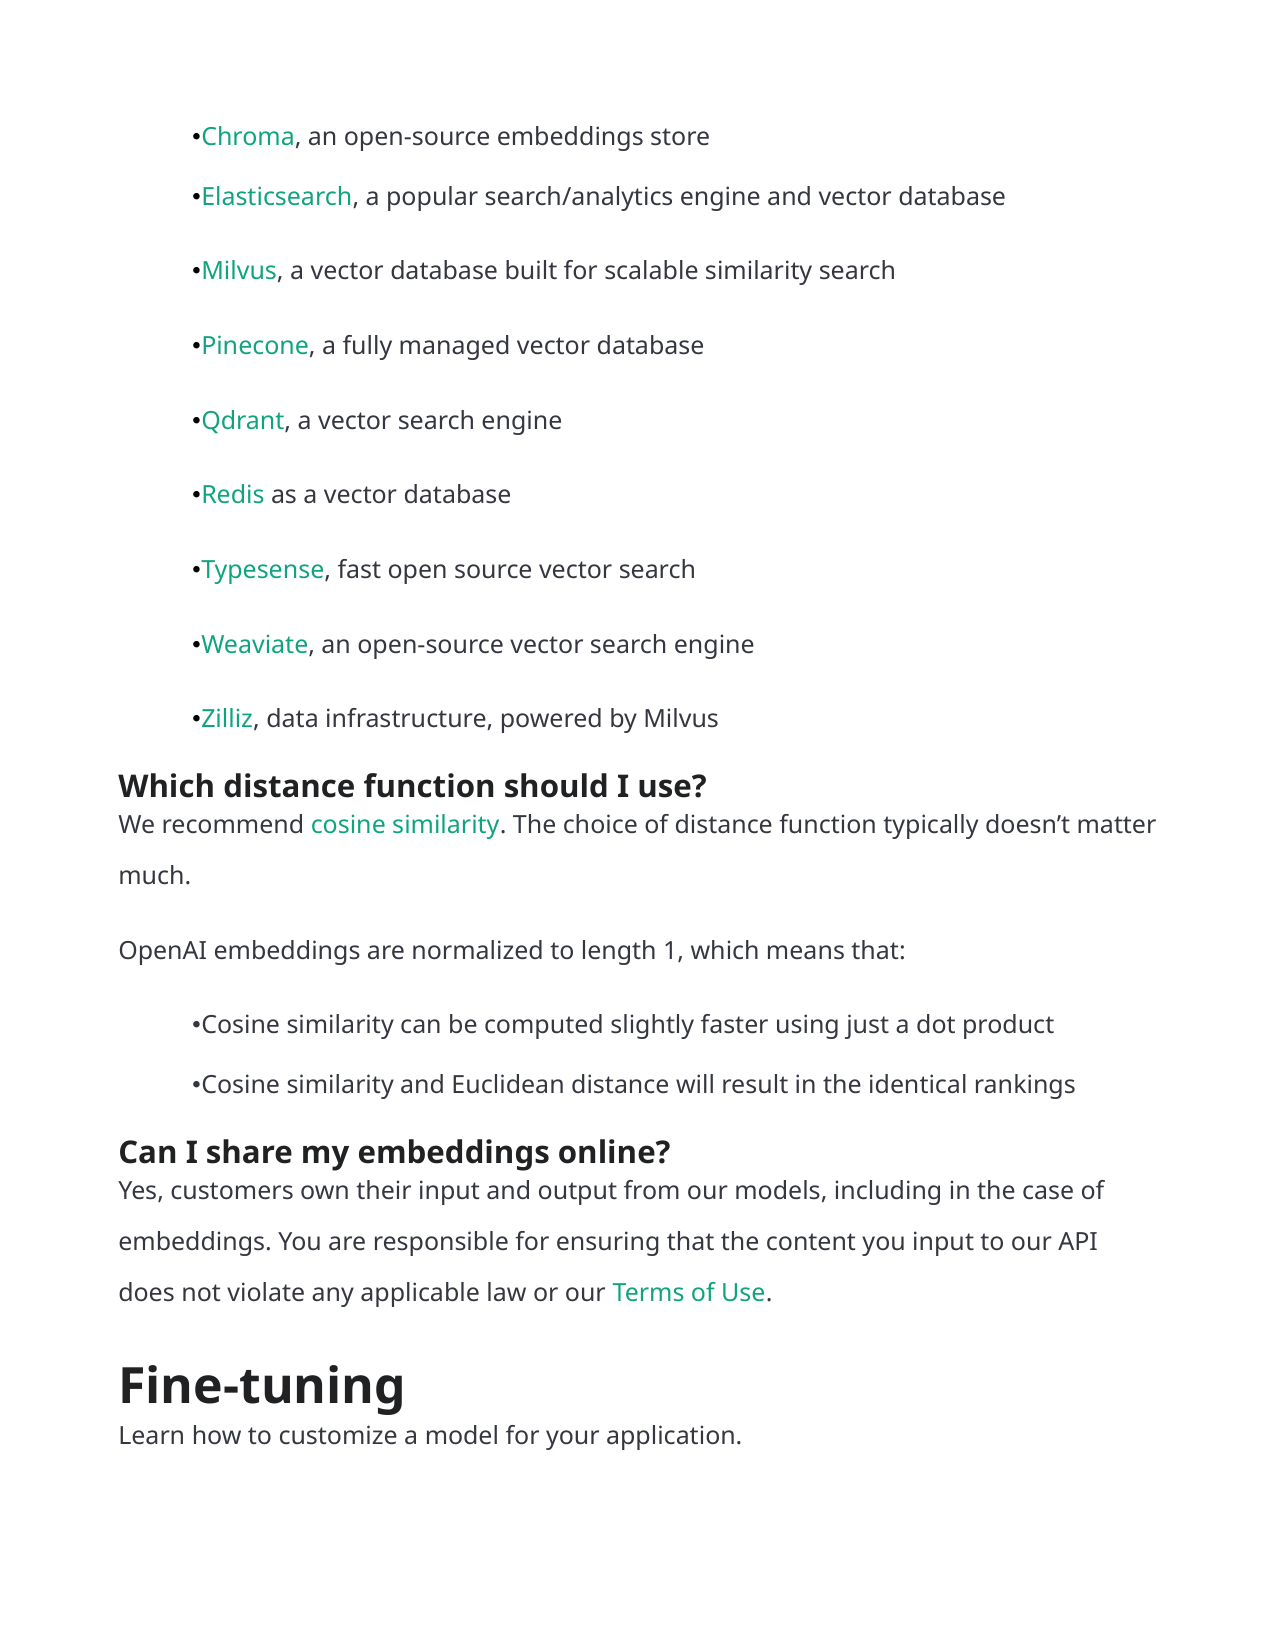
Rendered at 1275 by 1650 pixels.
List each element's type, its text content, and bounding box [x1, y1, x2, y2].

list Weaviate, an open-source vector search engine [118, 626, 1157, 660]
list Milvus, a vector database built for scalable similarity search [118, 253, 1157, 287]
list Typesense, fast open source vector search [118, 552, 1157, 586]
list Pinecone, a fully managed vector database [118, 328, 1157, 362]
text OpenAI embeddings are normalized to length 1, which means that: [118, 932, 1157, 967]
list Redis as a vector database [118, 477, 1157, 511]
text Learn how to customize a model for your application. [118, 1418, 1157, 1452]
list Qdrant, a vector search engine [118, 402, 1157, 436]
list Elasticsearch, a popular search/analytics engine and vector database [118, 178, 1157, 212]
list Chroma, an open-source embeddings store [118, 118, 1157, 152]
text Yes, customers own their input and output from our models, including in the case of embeddings. You are responsible for ensuring that the content you input to our API does not violate any applicable law or our Terms of Use. [118, 1173, 1157, 1309]
subtitle Which distance function should I use? [118, 763, 1157, 807]
list Cosine similarity and Euclidean distance will result in the identical rankings [118, 1067, 1157, 1101]
text We recommend cosine similarity. The choice of distance function typically doesn’t matter much. [118, 807, 1157, 892]
list Cosine similarity can be computed slightly faster using just a dot product [118, 1007, 1157, 1041]
subtitle Can I share my embeddings online? [118, 1129, 1157, 1173]
list Zilliz, data infrastructure, powered by Milvus [118, 701, 1157, 735]
subtitle Fine-tuning [118, 1349, 1157, 1418]
